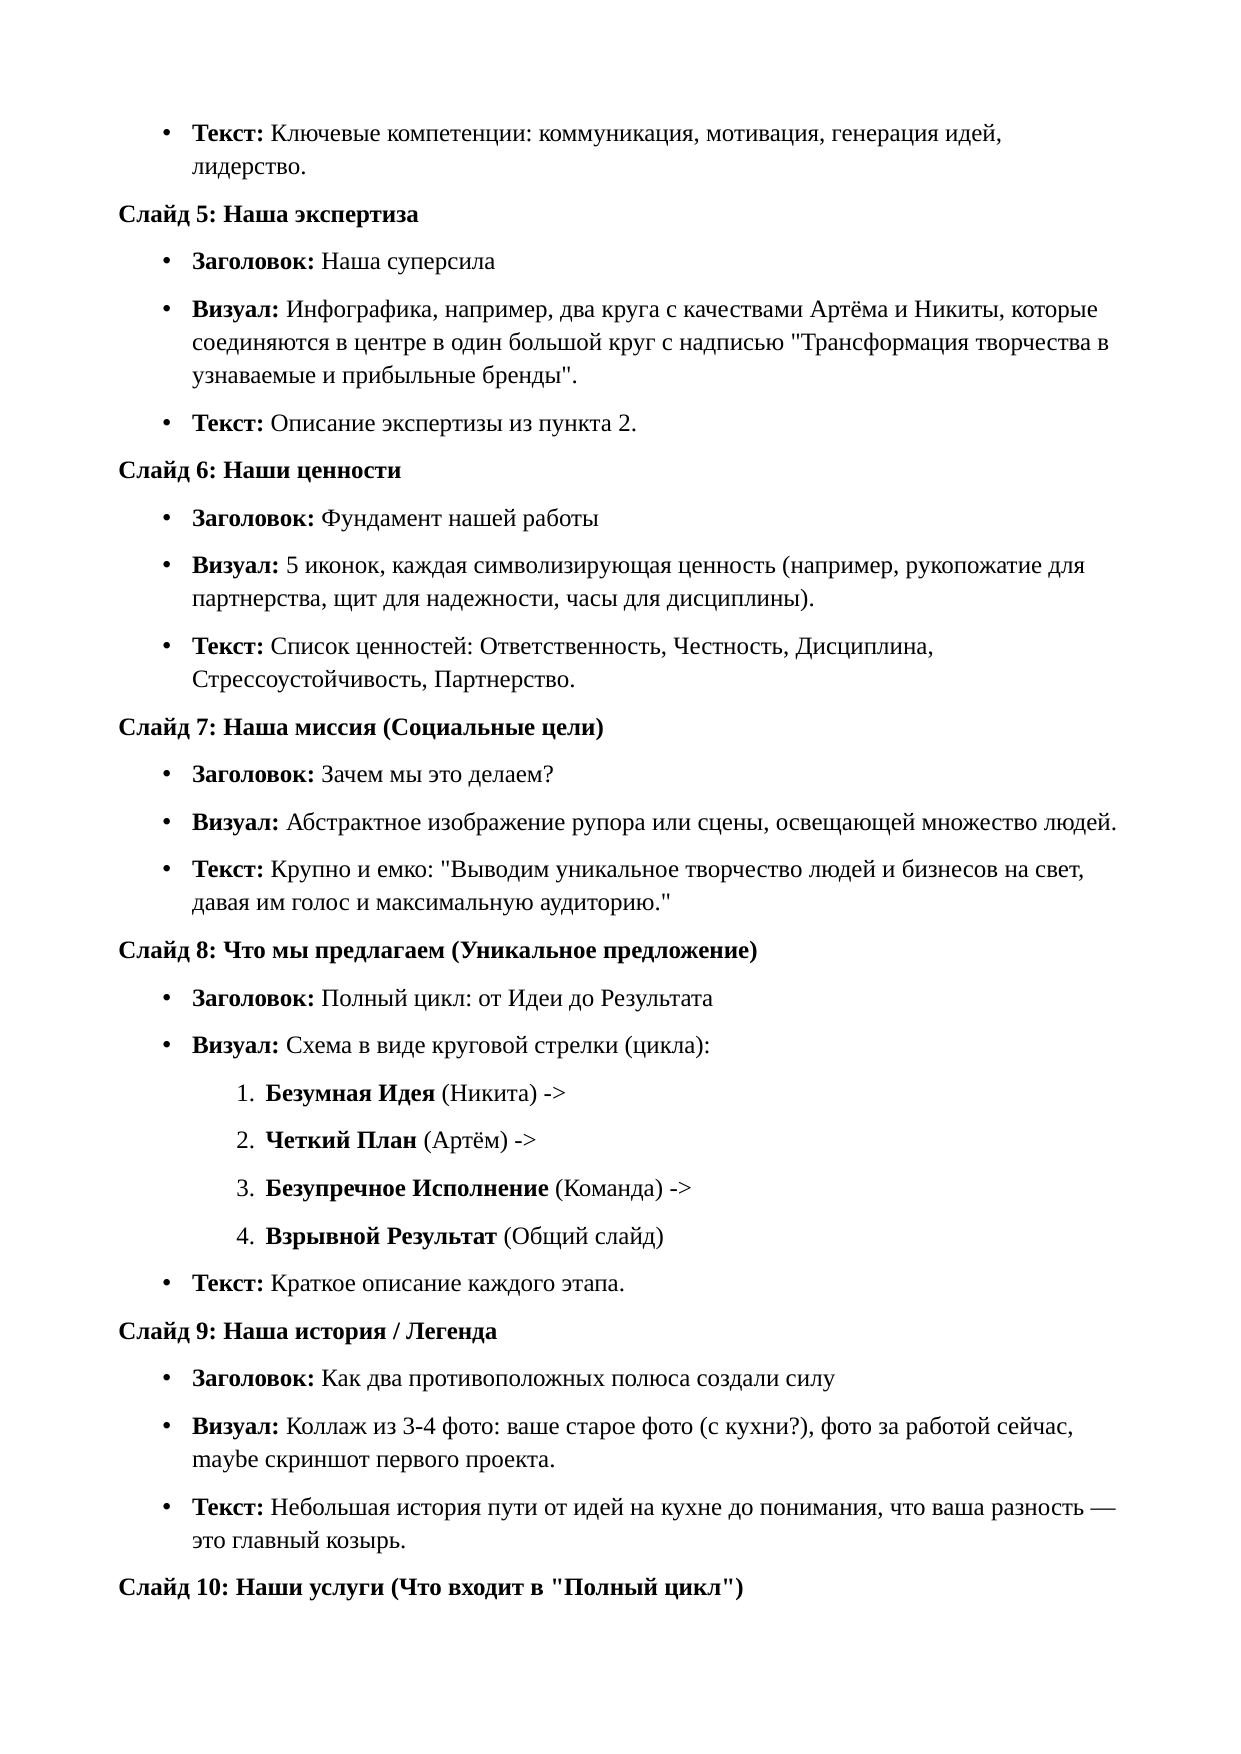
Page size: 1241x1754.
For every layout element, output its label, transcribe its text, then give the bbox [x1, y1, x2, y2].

list Визуал: Схема в виде круговой стрелки (цикла): [162, 1030, 1122, 1059]
list Безупречное Исполнение (Команда) -> [236, 1173, 1122, 1202]
list Текст: Ключевые компетенции: коммуникация, мотивация, генерация идей, лидерство. [162, 118, 1122, 180]
list Безумная Идея (Никита) -> [236, 1078, 1122, 1107]
text Слайд 5: Наша экспертиза [118, 199, 1122, 227]
text Слайд 9: Наша история / Легенда [118, 1316, 1122, 1345]
list Заголовок: Фундамент нашей работы [162, 503, 1122, 532]
list Заголовок: Зачем мы это делаем? [162, 759, 1122, 788]
text Слайд 6: Наши ценности [118, 455, 1122, 484]
list Визуал: Абстрактное изображение рупора или сцены, освещающей множество людей. [162, 807, 1122, 836]
list Визуал: Инфографика, например, два круга с качествами Артёма и Никиты, которые соединяются в центре в один большой круг с надписью "Трансформация творчества в узнаваемые и прибыльные бренды". [162, 294, 1122, 389]
list Заголовок: Как два противоположных полюса создали силу [162, 1363, 1122, 1392]
list Четкий План (Артём) -> [236, 1126, 1122, 1154]
list Текст: Описание экспертизы из пункта 2. [162, 408, 1122, 436]
list Визуал: Коллаж из 3-4 фото: ваше старое фото (с кухни?), фото за работой сейчас, maybe скриншот первого проекта. [162, 1411, 1122, 1473]
list Взрывной Результат (Общий слайд) [236, 1221, 1122, 1249]
list Текст: Небольшая история пути от идей на кухне до понимания, что ваша разность — это главный козырь. [162, 1492, 1122, 1553]
text Слайд 10: Наши услуги (Что входит в "Полный цикл") [118, 1572, 1122, 1601]
list Заголовок: Наша суперсила [162, 246, 1122, 275]
list Текст: Крупно и емко: "Выводим уникальное творчество людей и бизнесов на свет, давая им голос и максимальную аудиторию." [162, 854, 1122, 916]
list Заголовок: Полный цикл: от Идеи до Результата [162, 983, 1122, 1011]
list Визуал: 5 иконок, каждая символизирующая ценность (например, рукопожатие для партнерства, щит для надежности, часы для дисциплины). [162, 550, 1122, 612]
list Текст: Краткое описание каждого этапа. [162, 1268, 1122, 1297]
list Текст: Список ценностей: Ответственность, Честность, Дисциплина, Стрессоустойчивость, Партнерство. [162, 631, 1122, 693]
text Слайд 7: Наша миссия (Социальные цели) [118, 712, 1122, 740]
text Слайд 8: Что мы предлагаем (Уникальное предложение) [118, 935, 1122, 964]
